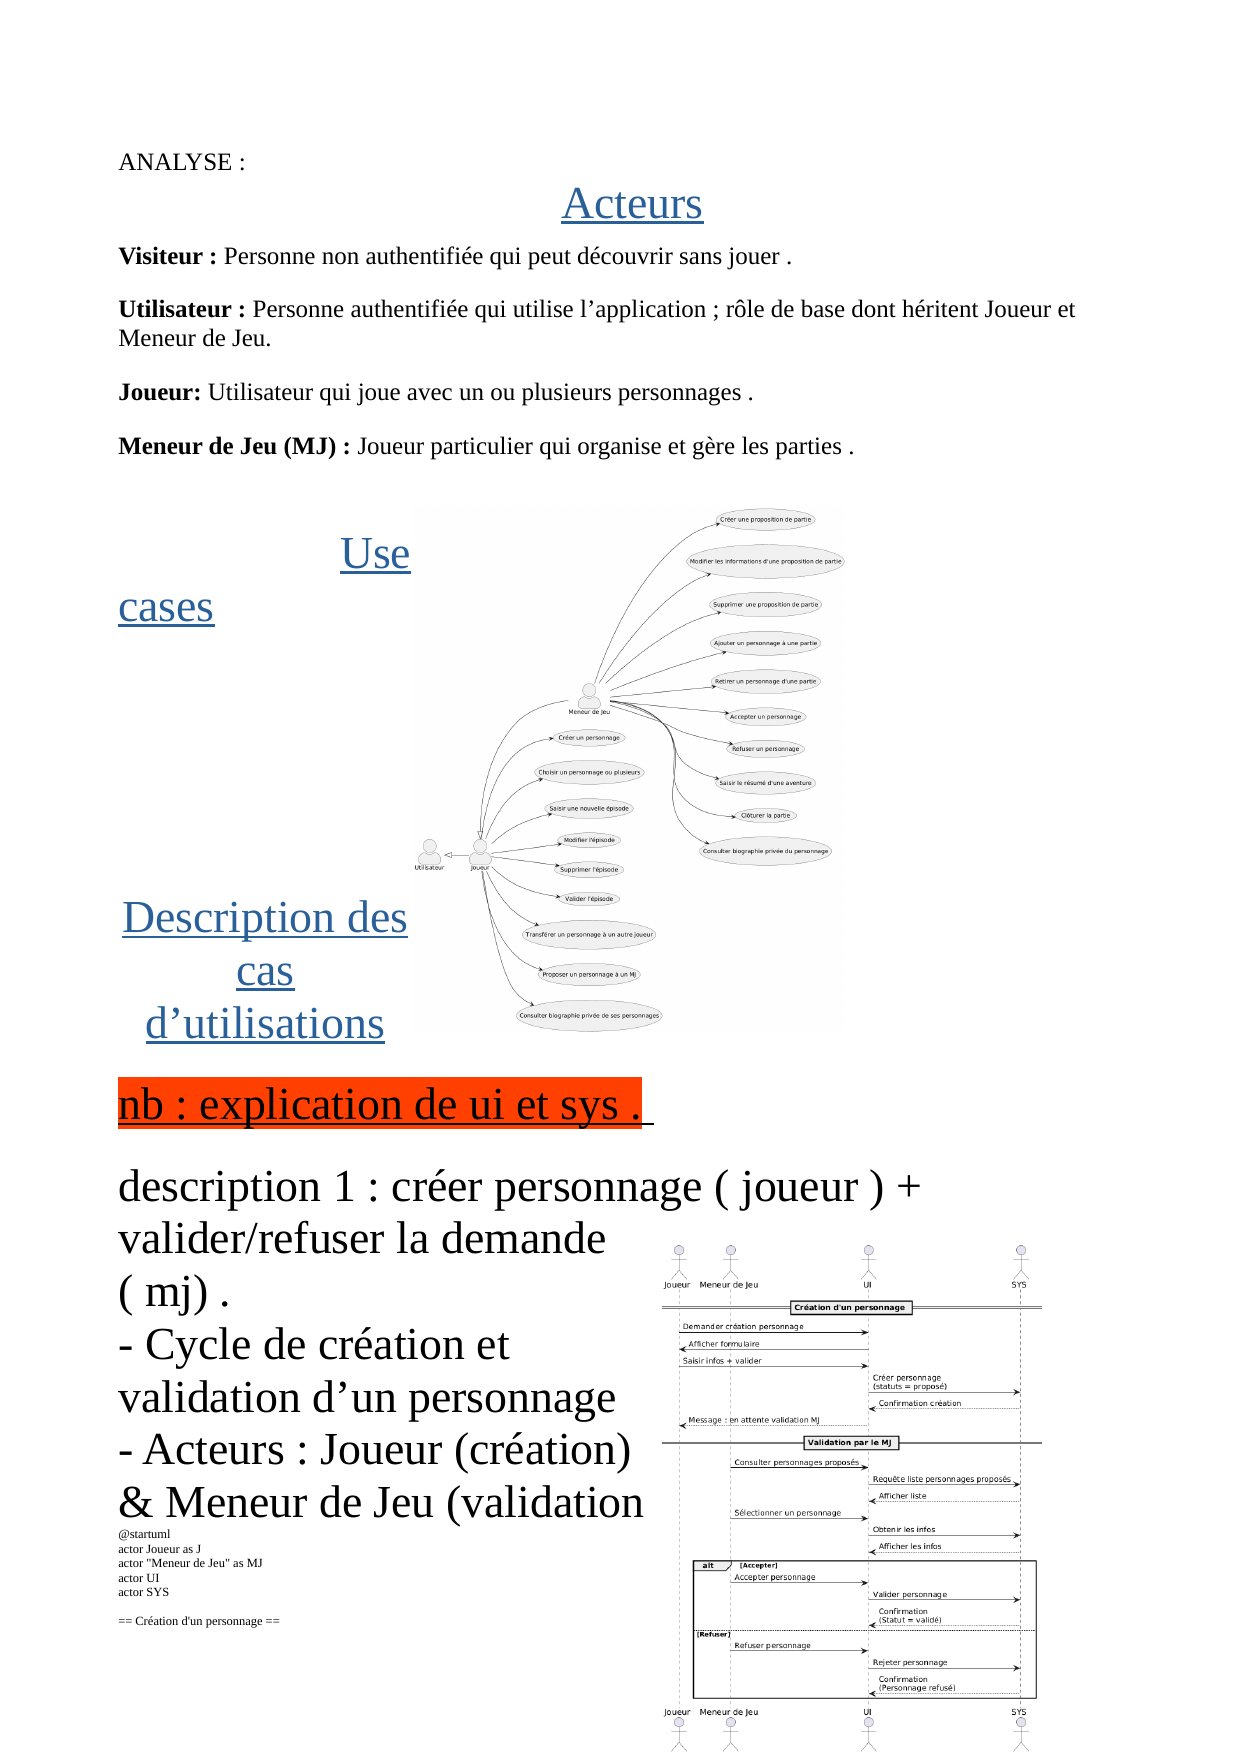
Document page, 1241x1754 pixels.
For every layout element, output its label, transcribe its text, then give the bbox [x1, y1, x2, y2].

text [1045, 1613, 1122, 1628]
subtitle Meneur de Jeu (MJ) : Joueur particulier qui organise et gère les parties . [118, 431, 1122, 459]
picture [412, 506, 846, 1033]
text actor Joueur as J [118, 1542, 661, 1556]
text - Acteurs : Joueur (création) & Meneur de Jeu (validation [118, 1422, 661, 1527]
text actor UI [118, 1570, 661, 1585]
subtitle Utilisateur : Personne authentifiée qui utilise l’application ; rôle de base dont héritent Joueur et Meneur de Jeu. [118, 294, 1122, 352]
text ANALYSE : [118, 147, 1122, 176]
text Description des cas d’utilisations [118, 890, 1122, 1048]
text [1045, 1542, 1122, 1556]
text [1045, 1570, 1122, 1585]
text [1045, 1422, 1122, 1527]
text Acteurs [118, 176, 1122, 228]
text [1045, 1556, 1122, 1570]
text [1045, 1585, 1122, 1599]
subtitle Visiteur : Personne non authentifiée qui peut découvrir sans jouer . [118, 241, 1122, 269]
text actor "Meneur de Jeu" as MJ [118, 1556, 661, 1570]
text - Cycle de création et validation d’un personnage [118, 1316, 661, 1422]
picture [661, 1242, 1045, 1754]
text description 1 : créer personnage ( joueur ) + valider/refuser la demande ( mj) . [118, 1158, 1122, 1316]
text == Création d'un personnage == [118, 1613, 661, 1628]
text [846, 526, 1122, 631]
text [1045, 1527, 1122, 1542]
text Use cases [118, 526, 412, 631]
text nb : explication de ui et sys . [118, 1077, 1122, 1129]
text actor SYS [118, 1585, 661, 1599]
subtitle Joueur: Utilisateur qui joue avec un ou plusieurs personnages . [118, 377, 1122, 406]
text [1045, 1316, 1122, 1422]
text @startuml [118, 1527, 661, 1542]
